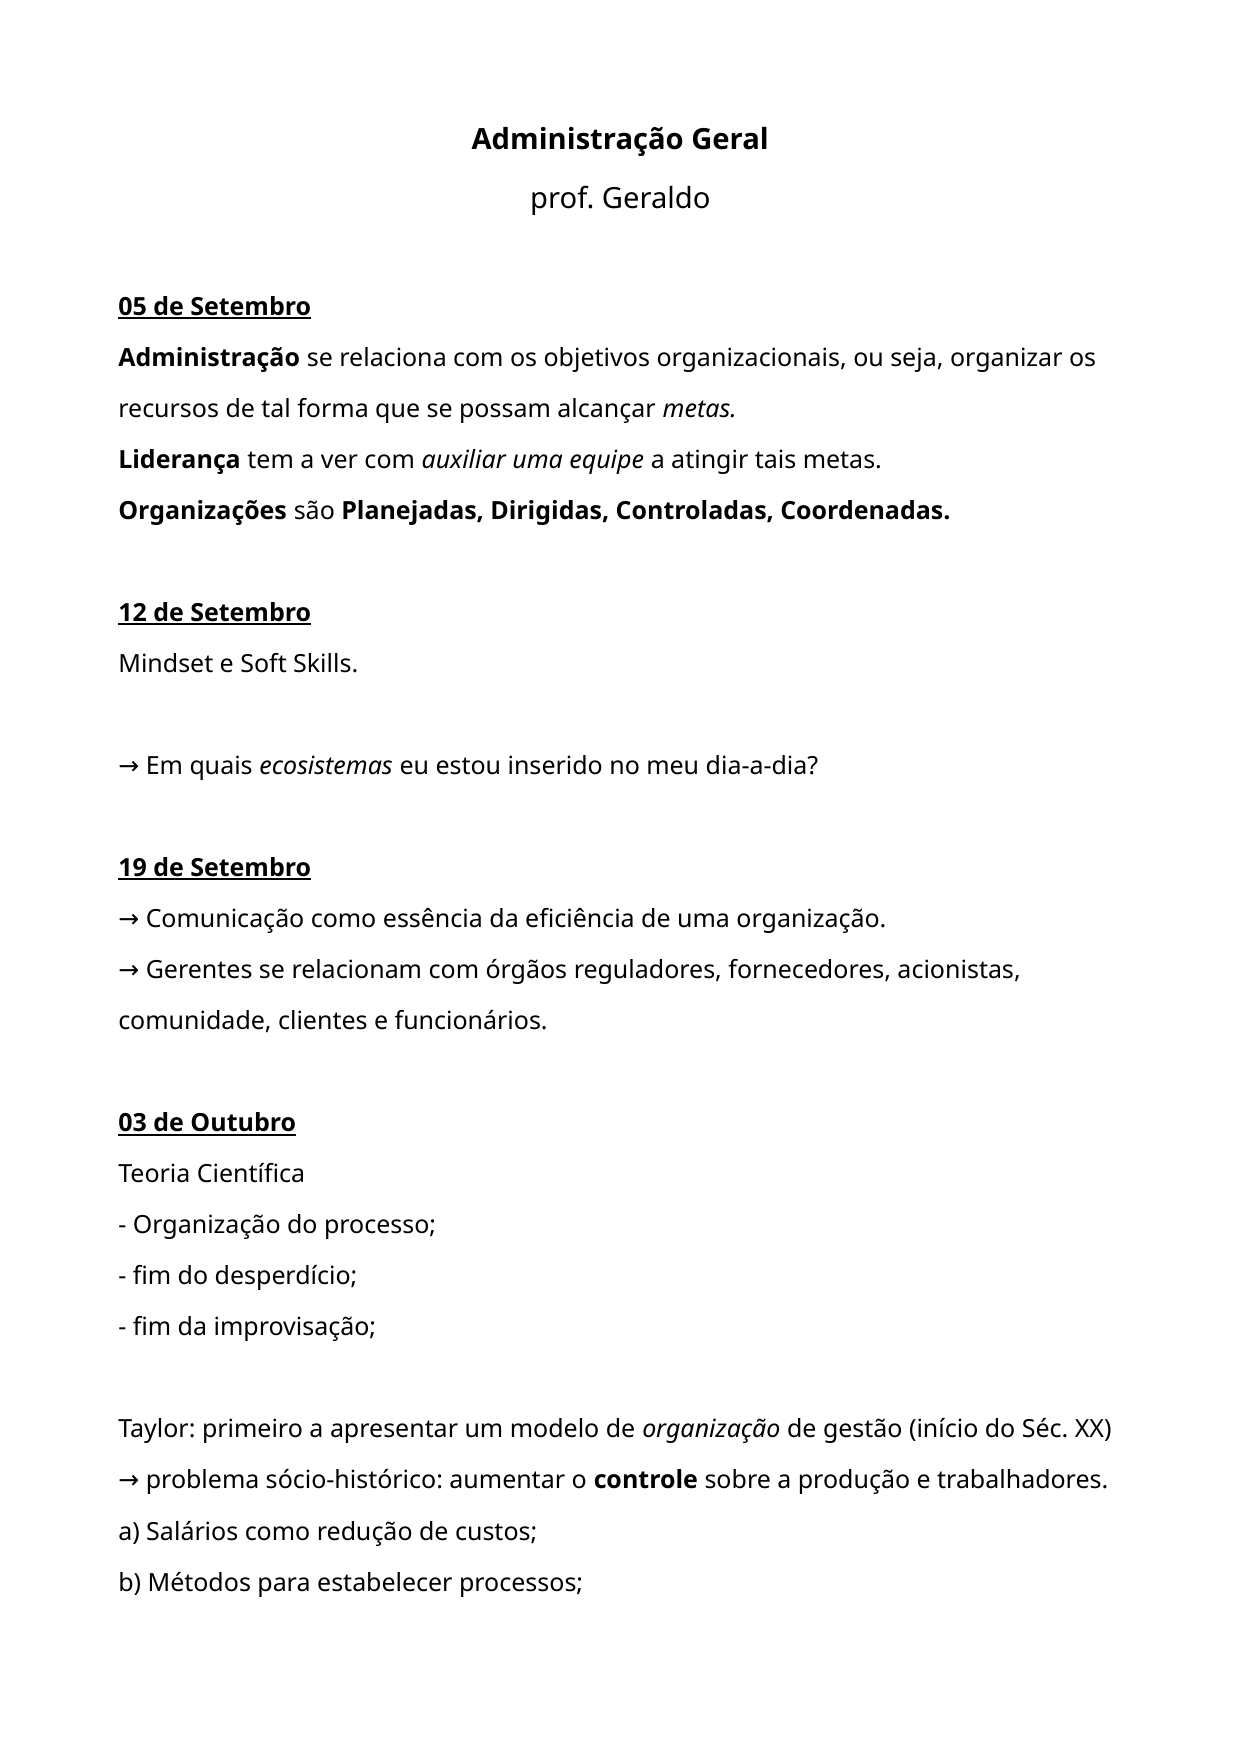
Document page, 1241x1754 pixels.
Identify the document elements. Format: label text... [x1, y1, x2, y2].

text - fim do desperdício; [118, 1258, 1122, 1292]
text Administração Geral [118, 118, 1122, 158]
text - fim da improvisação; [118, 1309, 1122, 1343]
text 19 de Setembro [118, 849, 1122, 884]
text Administração se relaciona com os objetivos organizacionais, ou seja, organizar os recursos de tal forma que se possam alcançar metas. [118, 339, 1122, 424]
text Taylor: primeiro a apresentar um modelo de organização de gestão (início do Séc. XX) [118, 1411, 1122, 1445]
text → Comunicação como essência da eficiência de uma organização. [118, 901, 1122, 935]
text Teoria Científica [118, 1156, 1122, 1190]
text → problema sócio-histórico: aumentar o controle sobre a produção e trabalhadores. [118, 1462, 1122, 1496]
text → Gerentes se relacionam com órgãos reguladores, fornecedores, acionistas, comunidade, clientes e funcionários. [118, 952, 1122, 1037]
text Mindset e Soft Skills. [118, 645, 1122, 679]
text 03 de Outubro [118, 1105, 1122, 1139]
text 12 de Setembro [118, 594, 1122, 628]
text prof. Geraldo [118, 178, 1122, 217]
text - Organização do processo; [118, 1207, 1122, 1241]
text 05 de Setembro [118, 288, 1122, 322]
text Liderança tem a ver com auxiliar uma equipe a atingir tais metas. [118, 441, 1122, 475]
text b) Métodos para estabelecer processos; [118, 1564, 1122, 1598]
text a) Salários como redução de custos; [118, 1513, 1122, 1547]
text → Em quais ecosistemas eu estou inserido no meu dia-a-dia? [118, 747, 1122, 782]
text Organizações são Planejadas, Dirigidas, Controladas, Coordenadas. [118, 492, 1122, 526]
